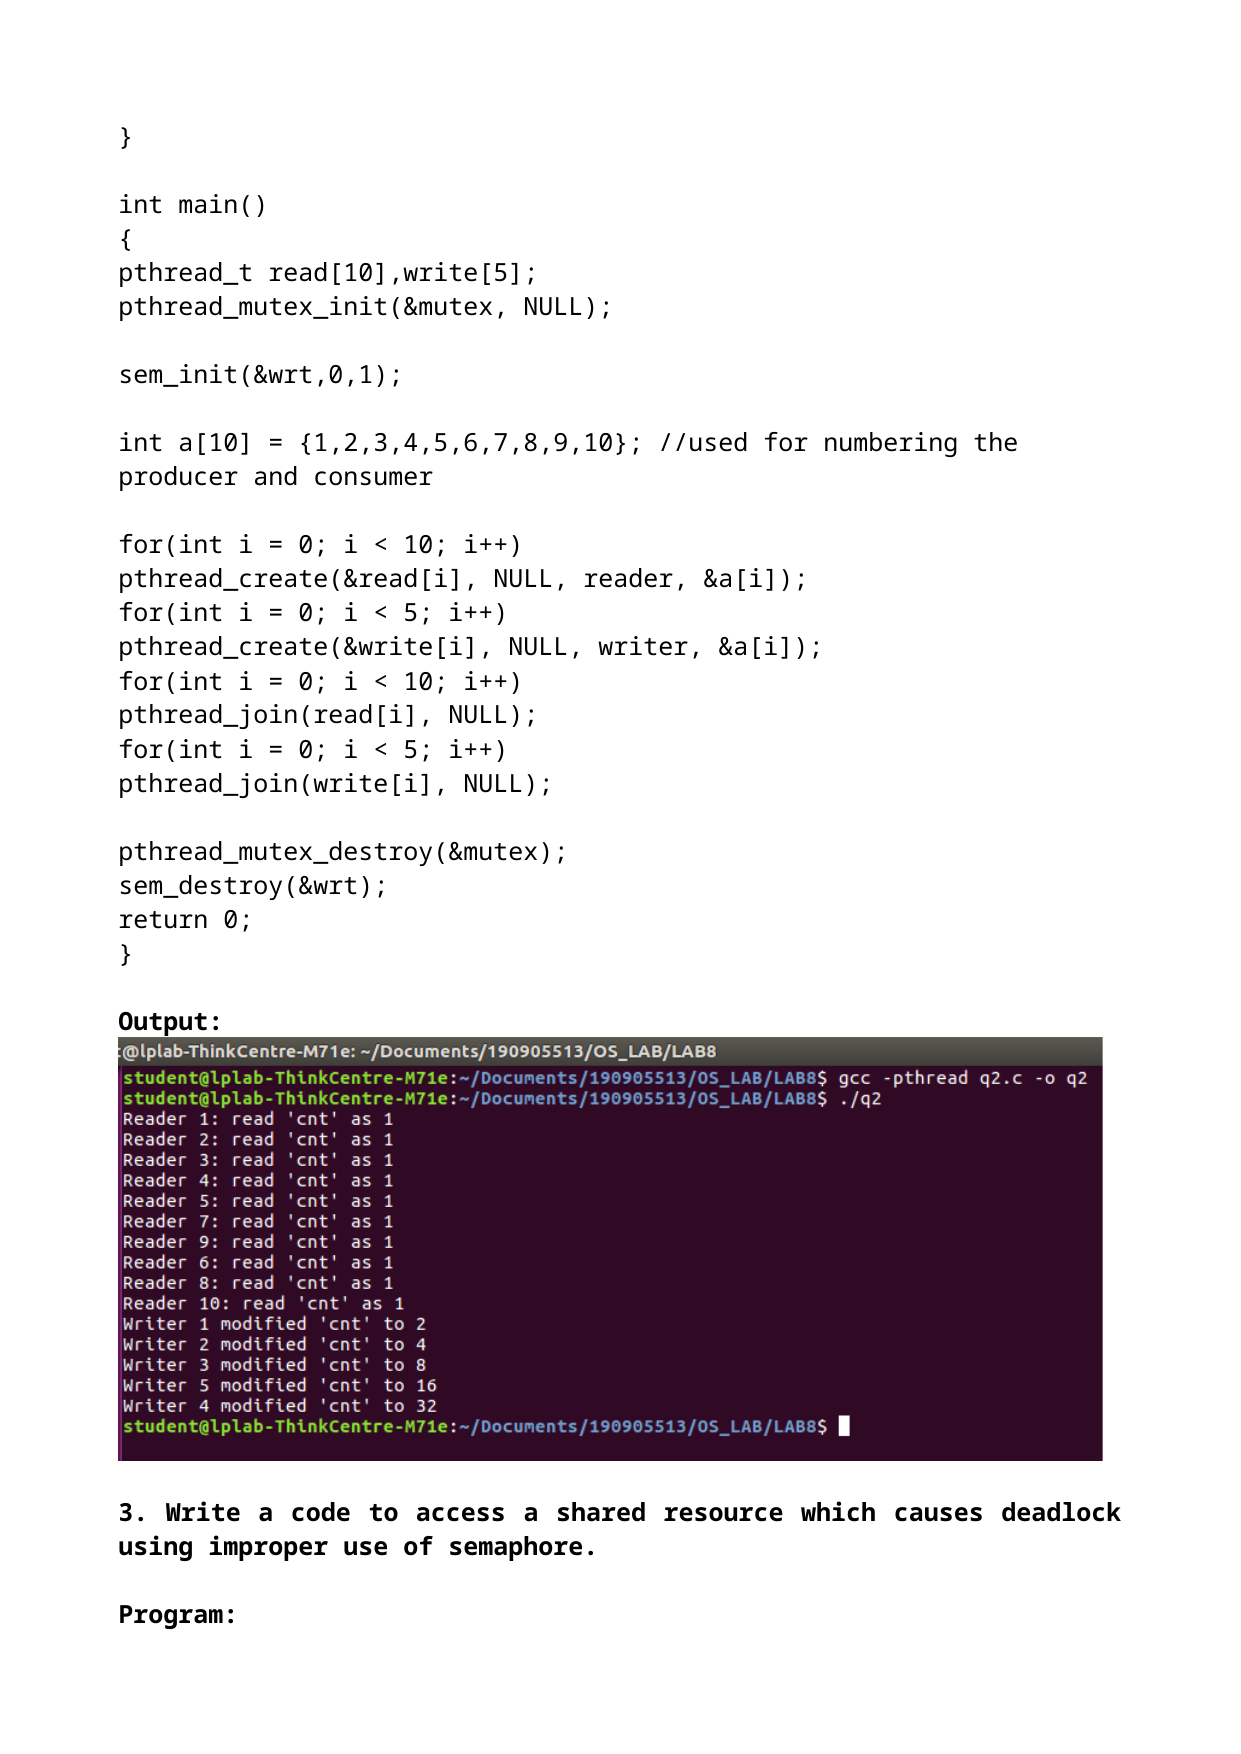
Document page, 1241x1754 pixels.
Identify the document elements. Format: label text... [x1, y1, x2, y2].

text for(int i = 0; i < 10; i++) [118, 527, 1122, 561]
text pthread_join(write[i], NULL); [118, 765, 1122, 799]
text sem_destroy(&wrt); [118, 867, 1122, 902]
text pthread_t read[10],write[5]; [118, 254, 1122, 288]
text pthread_create(&write[i], NULL, writer, &a[i]); [118, 629, 1122, 663]
text int a[10] = {1,2,3,4,5,6,7,8,9,10}; //used for numbering the producer and consumer [118, 425, 1122, 493]
text for(int i = 0; i < 10; i++) [118, 663, 1122, 697]
text for(int i = 0; i < 5; i++) [118, 595, 1122, 629]
text } [118, 936, 1122, 970]
text } [118, 118, 1122, 152]
text return 0; [118, 902, 1122, 936]
text { [118, 220, 1122, 254]
text pthread_create(&read[i], NULL, reader, &a[i]); [118, 561, 1122, 595]
text 3. Write a code to access a shared resource which causes deadlock using improper use of semaphore. [118, 1494, 1122, 1563]
text int main() [118, 186, 1122, 220]
text pthread_mutex_init(&mutex, NULL); [118, 288, 1122, 322]
text pthread_join(read[i], NULL); [118, 697, 1122, 731]
text Output: [118, 1004, 1122, 1038]
text sem_init(&wrt,0,1); [118, 357, 1122, 391]
picture [118, 1037, 1103, 1461]
text for(int i = 0; i < 5; i++) [118, 731, 1122, 765]
text Program: [118, 1597, 1122, 1631]
text pthread_mutex_destroy(&mutex); [118, 833, 1122, 867]
